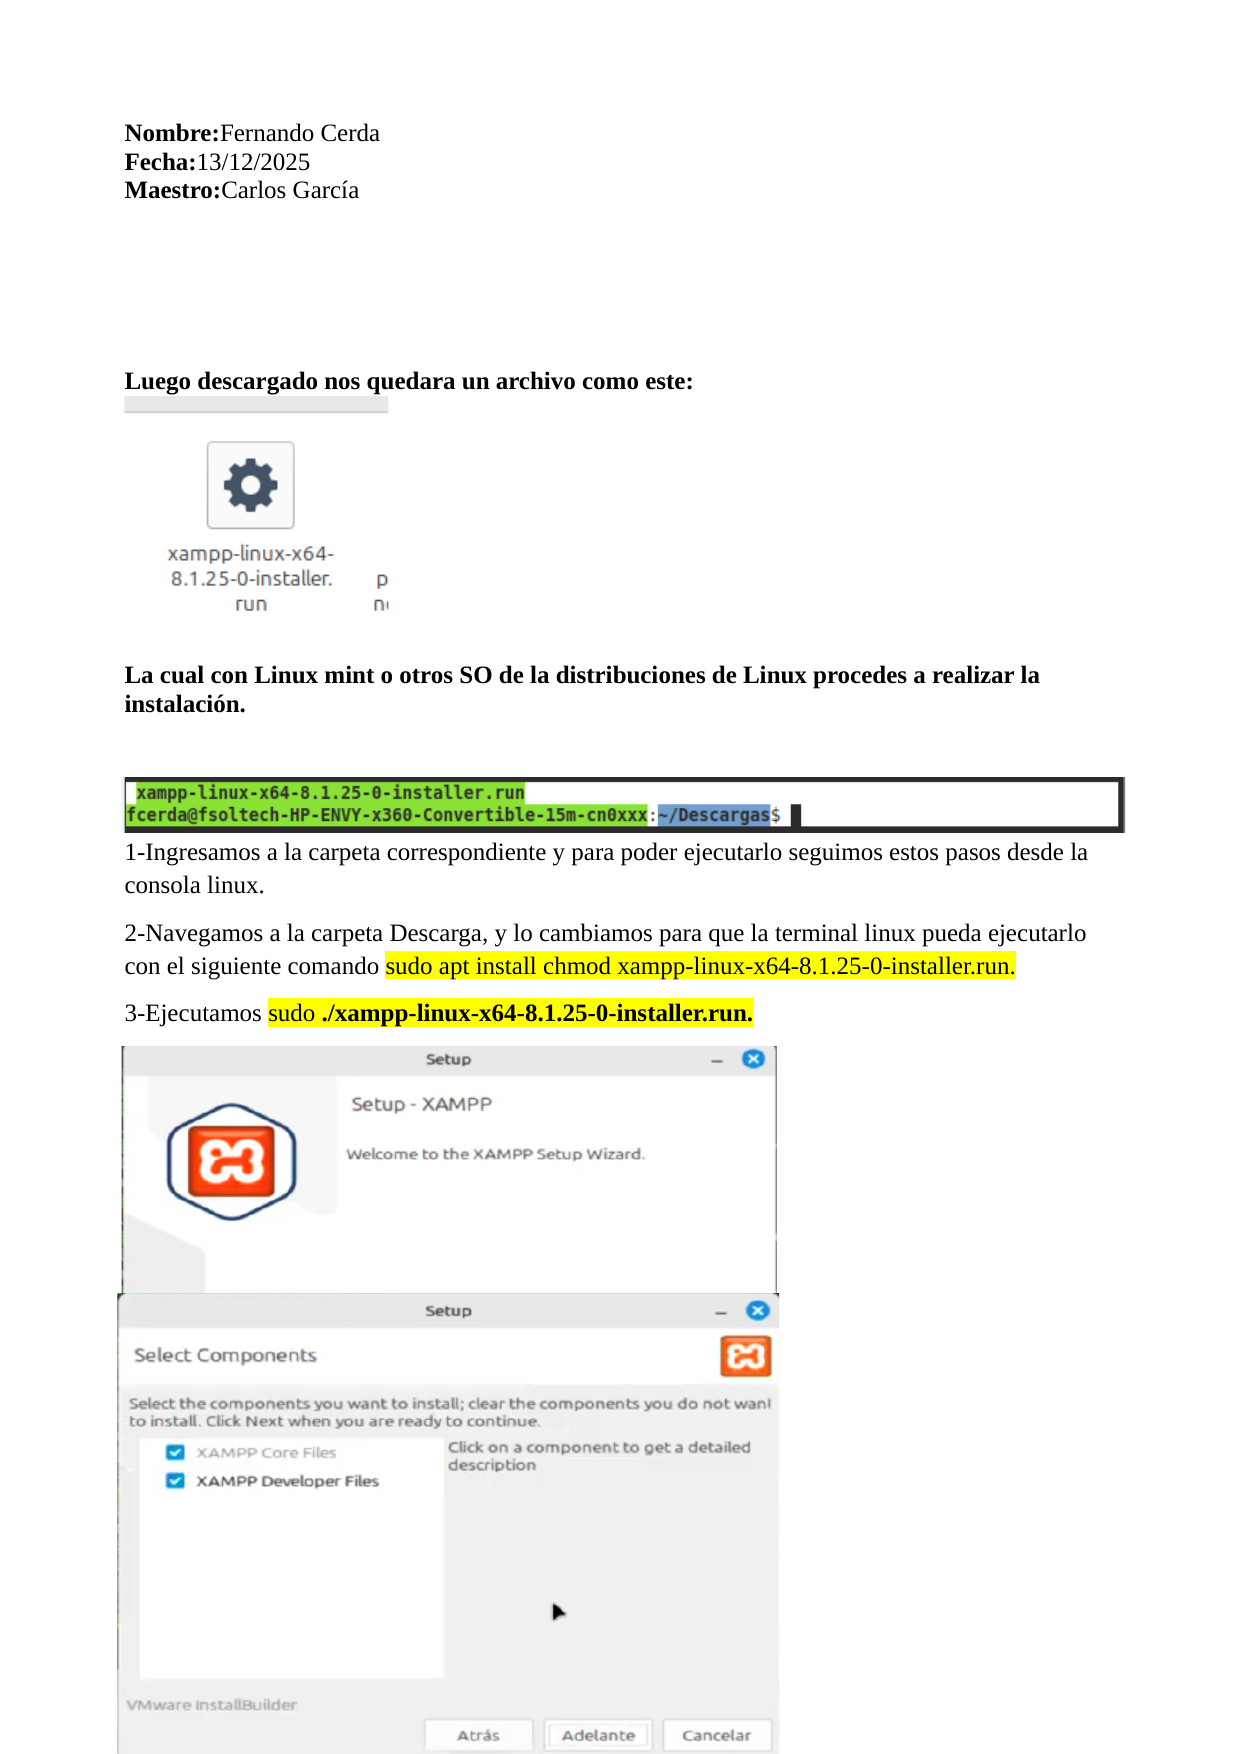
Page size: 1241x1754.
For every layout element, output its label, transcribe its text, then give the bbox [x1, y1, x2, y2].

picture [124, 396, 389, 622]
picture [117, 1046, 780, 1754]
text 1-Ingresamos a la carpeta correspondiente y para poder ejecutarlo seguimos estos pasos desde la consola linux. [124, 833, 1122, 899]
text 3-Ejecutamos sudo ./xampp-linux-x64-8.1.25-0-installer.run. [124, 998, 1122, 1027]
subtitle La cual con Linux mint o otros SO de la distribuciones de Linux procedes a realizar la instalación. [124, 660, 1122, 718]
subtitle Luego descargado nos quedara un archivo como este: [124, 366, 1122, 395]
picture [121, 777, 1125, 833]
text 2-Navegamos a la carpeta Descarga, y lo cambiamos para que la terminal linux pueda ejecutarlo con el siguiente comando sudo apt install chmod xampp-linux-x64-8.1.25-0-installer.run. [124, 918, 1122, 979]
